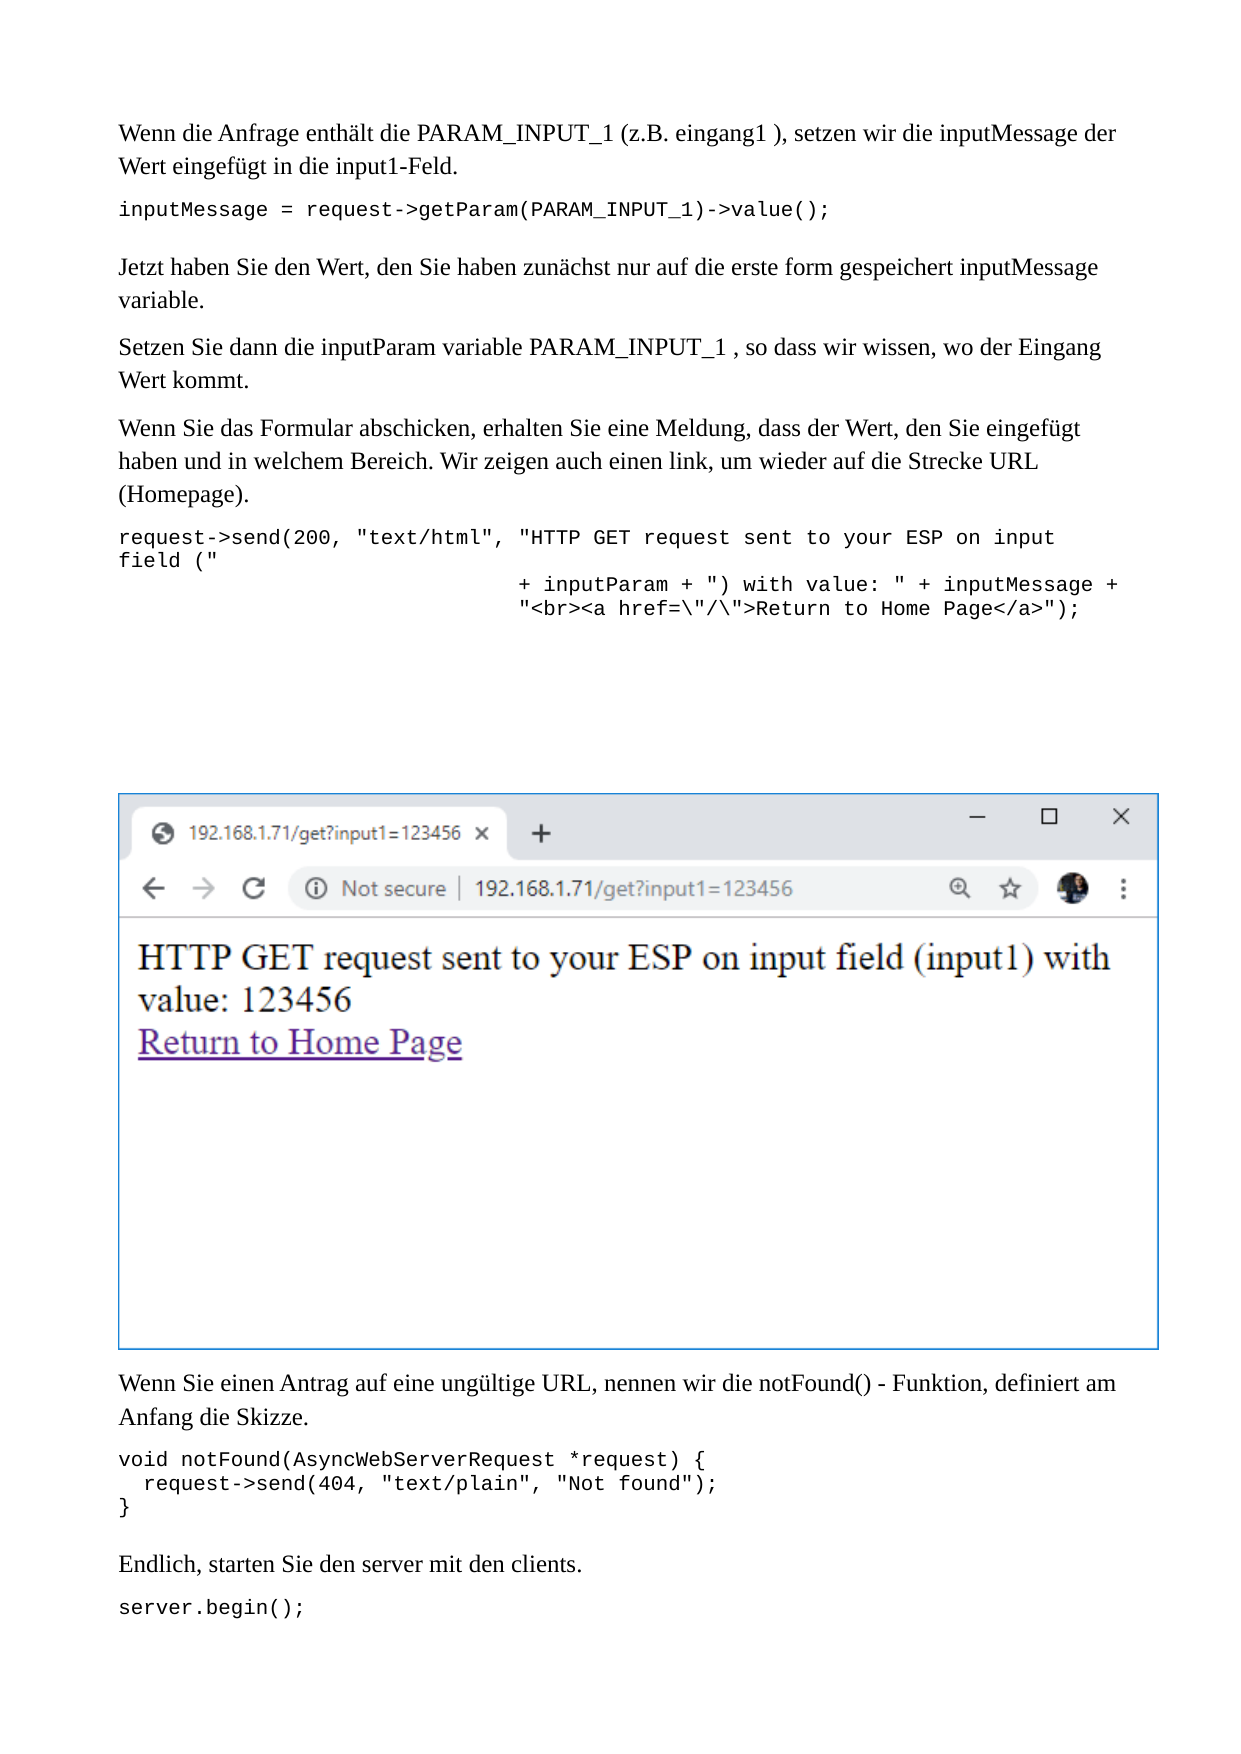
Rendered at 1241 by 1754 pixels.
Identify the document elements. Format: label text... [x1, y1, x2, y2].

text request->send(200, "text/html", "HTTP GET request sent to your ESP on input field (" [118, 527, 1122, 574]
text inputMessage = request->getParam(PARAM_INPUT_1)->value(); [118, 199, 1122, 222]
text void notFound(AsyncWebServerRequest *request) { [118, 1449, 1122, 1473]
text + inputParam + ") with value: " + inputMessage + [118, 574, 1122, 598]
text Setzen Sie dann die inputParam variable PARAM_INPUT_1 , so dass wir wissen, wo der Eingang Wert kommt. [118, 332, 1122, 394]
text Jetzt haben Sie den Wert, den Sie haben zunächst nur auf die erste form gespeichert inputMessage variable. [118, 252, 1122, 314]
text request->send(404, "text/plain", "Not found"); [118, 1473, 1122, 1496]
text Wenn die Anfrage enthält die PARAM_INPUT_1 (z.B. eingang1 ), setzen wir die inputMessage der Wert eingefügt in die input1-Feld. [118, 118, 1122, 180]
text "<br><a href=\"/\">Return to Home Page</a>"); [118, 598, 1122, 621]
text server.begin(); [118, 1597, 1122, 1621]
text } [118, 1496, 1122, 1520]
text Wenn Sie das Formular abschicken, erhalten Sie eine Meldung, dass der Wert, den Sie eingefügt haben und in welchem Bereich. Wir zeigen auch einen link, um wieder auf die Strecke URL (Homepage). [118, 413, 1122, 508]
text Wenn Sie einen Antrag auf eine ungültige URL, nennen wir die notFound() - Funktion, definiert am Anfang die Skizze. [118, 1368, 1122, 1430]
text Endlich, starten Sie den server mit den clients. [118, 1549, 1122, 1578]
picture [118, 793, 1159, 1350]
